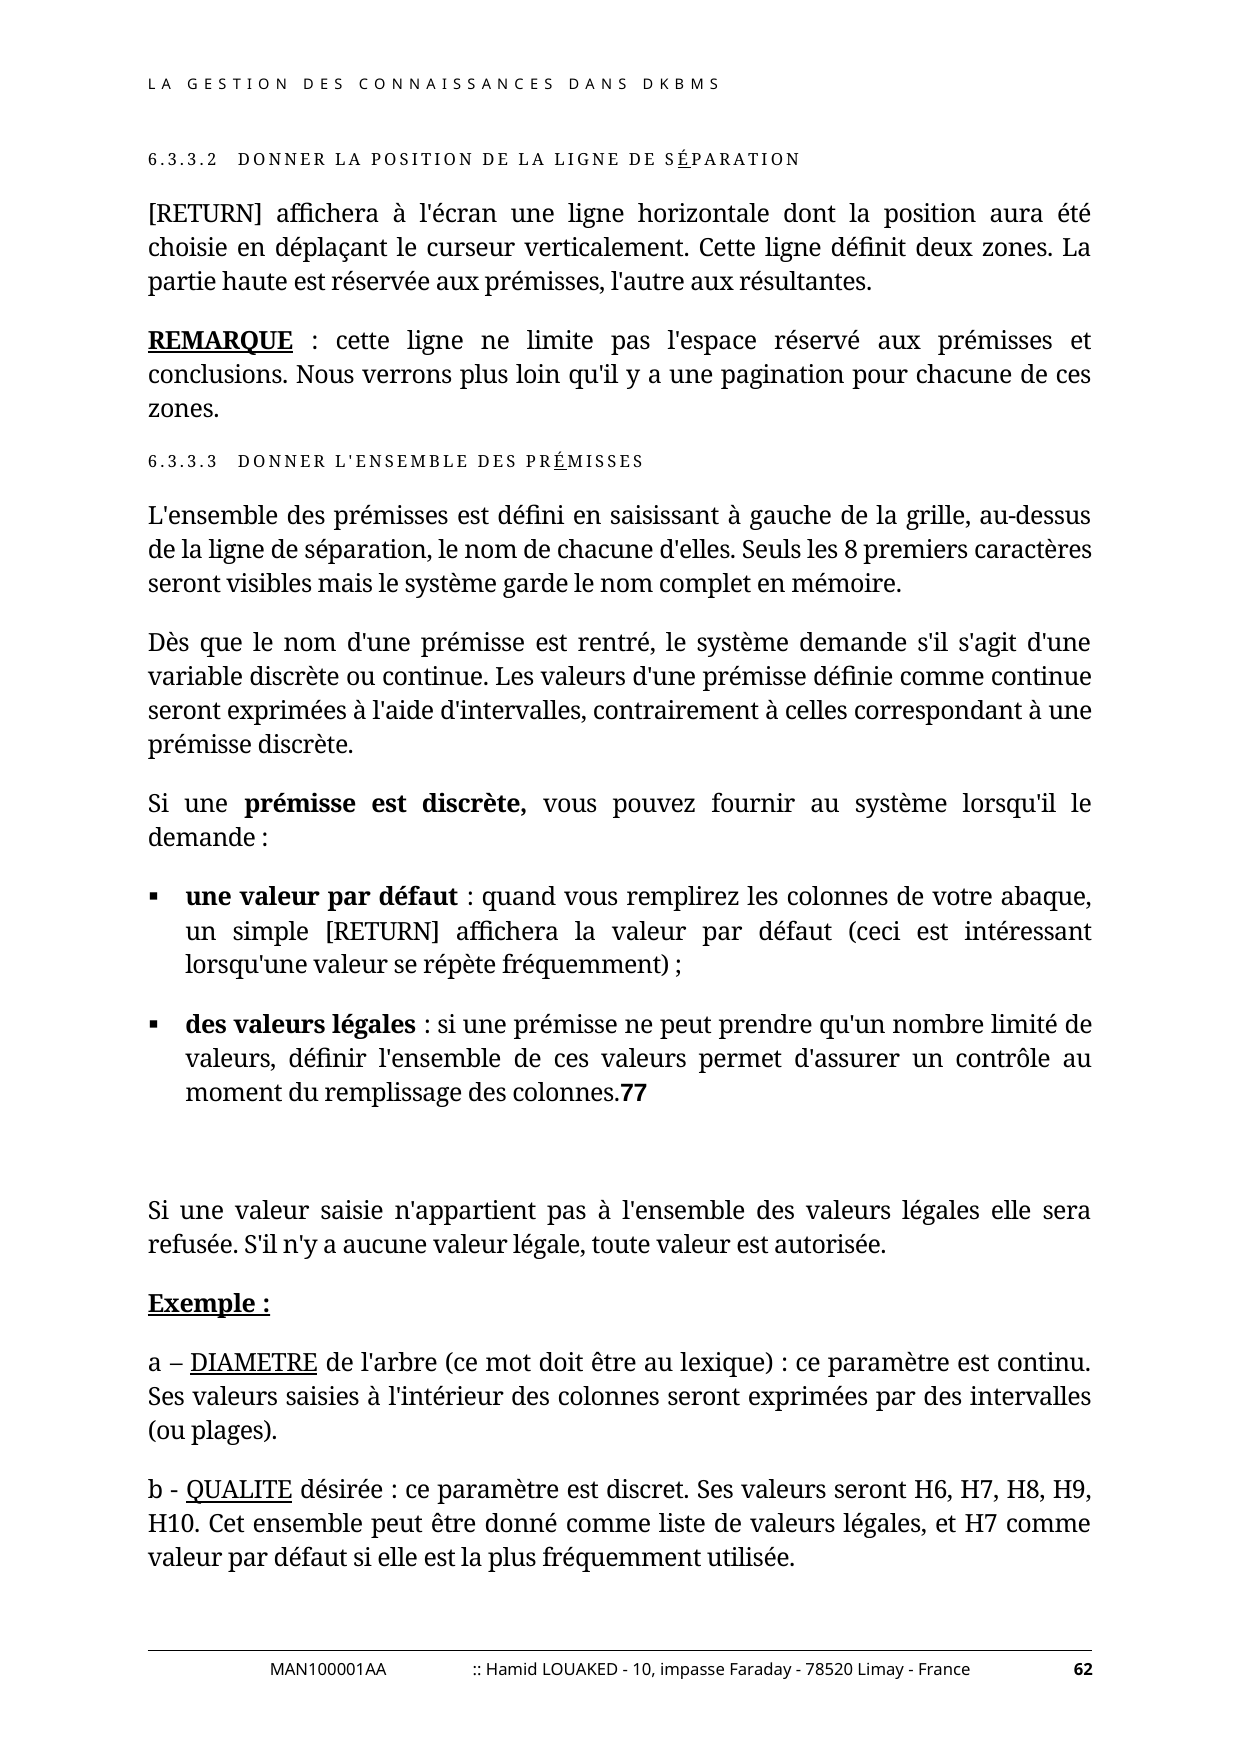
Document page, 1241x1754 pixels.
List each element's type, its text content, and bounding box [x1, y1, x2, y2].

text Dès que le nom d'une prémisse est rentré, le système demande s'il s'agit d'une variable discrète ou continue. Les valeurs d'une prémisse définie comme continue seront exprimées à l'aide d'intervalles, contrairement à celles correspondant à une prémisse discrète. [148, 625, 1092, 761]
text a – DIAMETRE de l'arbre (ce mot doit être au lexique) : ce paramètre est continu. Ses valeurs saisies à l'intérieur des colonnes seront exprimées par des intervalles (ou plages). [148, 1345, 1092, 1447]
text Si une valeur saisie n'appartient pas à l'ensemble des valeurs légales elle sera refusée. S'il n'y a aucune valeur légale, toute valeur est autorisée. [148, 1192, 1092, 1261]
list des valeurs légales : si une prémisse ne peut prendre qu'un nombre limité de valeurs, définir l'ensemble de ces valeurs permet d'assurer un contrôle au moment du remplissage des colonnes.77 [148, 1006, 1092, 1108]
subtitle Donner la position de la ligne de séparation [148, 148, 1092, 170]
text Si une prémisse est discrète, vous pouvez fournir au système lorsqu'il le demande : [148, 786, 1092, 854]
list une valeur par défaut : quand vous remplirez les colonnes de votre abaque, un simple [RETURN] affichera la valeur par défaut (ceci est intéressant lorsqu'une valeur se répète fréquemment) ; [148, 879, 1092, 981]
text L'ensemble des prémisses est défini en saisissant à gauche de la grille, au-dessus de la ligne de séparation, le nom de chacune d'elles. Seuls les 8 premiers caractères seront visibles mais le système garde le nom complet en mémoire. [148, 497, 1092, 600]
text [RETURN] affichera à l'écran une ligne horizontale dont la position aura été choisie en déplaçant le curseur verticalement. Cette ligne définit deux zones. La partie haute est réservée aux prémisses, l'autre aux résultantes. [148, 195, 1092, 298]
text b - QUALITE désirée : ce paramètre est discret. Ses valeurs seront H6, H7, H8, H9, H10. Cet ensemble peut être donné comme liste de valeurs légales, et H7 comme valeur par défaut si elle est la plus fréquemment utilisée. [148, 1472, 1092, 1574]
text Exemple : [148, 1286, 1092, 1320]
text REMARQUE : cette ligne ne limite pas l'espace réservé aux prémisses et conclusions. Nous verrons plus loin qu'il y a une pagination pour chacune de ces zones. [148, 323, 1092, 425]
subtitle Donner l'ensemble des prémisses [148, 450, 1092, 472]
